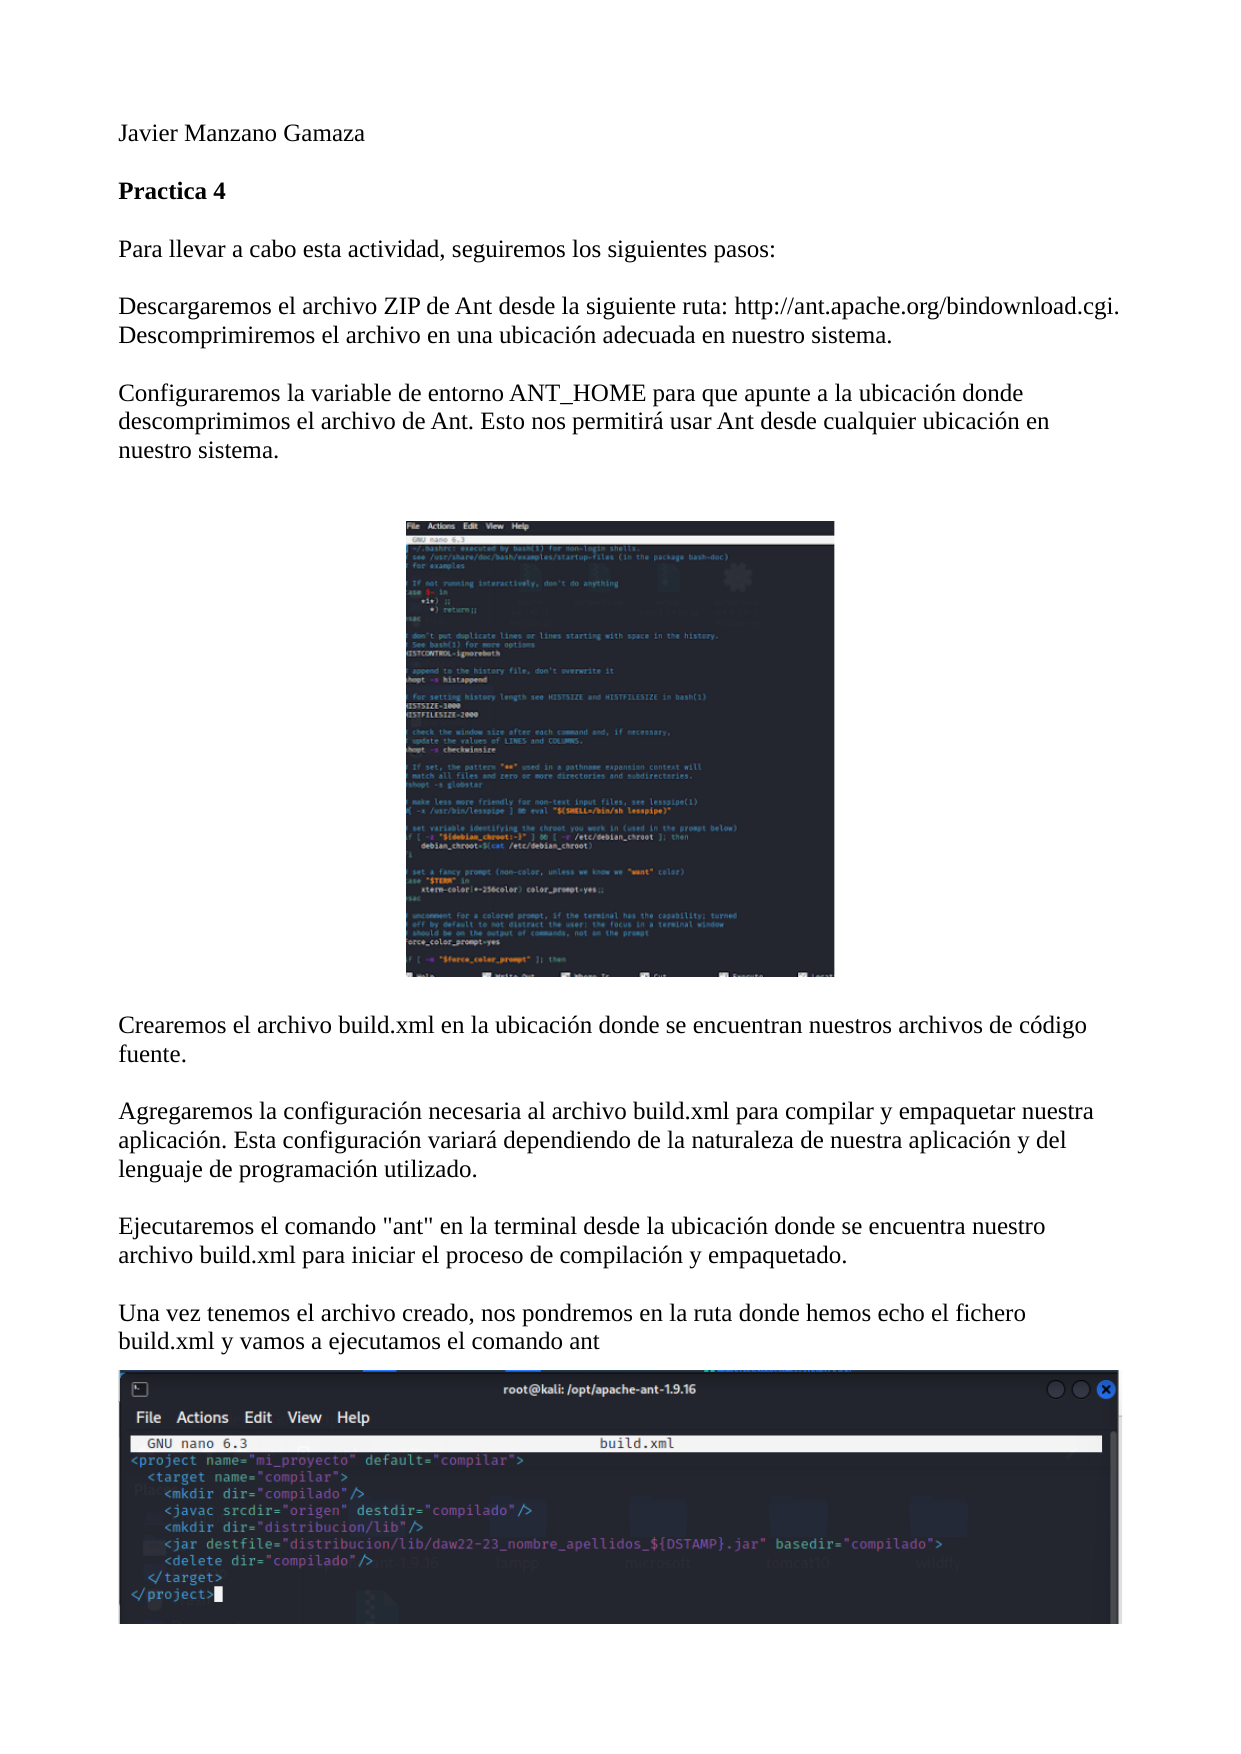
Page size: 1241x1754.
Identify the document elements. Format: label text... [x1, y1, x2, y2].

text Para llevar a cabo esta actividad, seguiremos los siguientes pasos: [118, 234, 1122, 263]
text Crearemos el archivo build.xml en la ubicación donde se encuentran nuestros archivos de código fuente. [118, 1010, 1122, 1068]
text Agregaremos la configuración necesaria al archivo build.xml para compilar y empaquetar nuestra aplicación. Esta configuración variará dependiendo de la naturaleza de nuestra aplicación y del lenguaje de programación utilizado. [118, 1096, 1122, 1183]
text Descomprimiremos el archivo en una ubicación adecuada en nuestro sistema. [118, 320, 1122, 349]
text Practica 4 [118, 176, 1122, 205]
picture [118, 1370, 1123, 1549]
picture [406, 521, 835, 977]
text Descargaremos el archivo ZIP de Ant desde la siguiente ruta: http://ant.apache.org/bindownload.cgi. [118, 291, 1122, 320]
text Una vez tenemos el archivo creado, nos pondremos en la ruta donde hemos echo el fichero build.xml y vamos a ejecutamos el comando ant [118, 1298, 1122, 1355]
text Configuraremos la variable de entorno ANT_HOME para que apunte a la ubicación donde descomprimimos el archivo de Ant. Esto nos permitirá usar Ant desde cualquier ubicación en nuestro sistema. [118, 378, 1122, 464]
text Ejecutaremos el comando "ant" en la terminal desde la ubicación donde se encuentra nuestro archivo build.xml para iniciar el proceso de compilación y empaquetado. [118, 1211, 1122, 1269]
